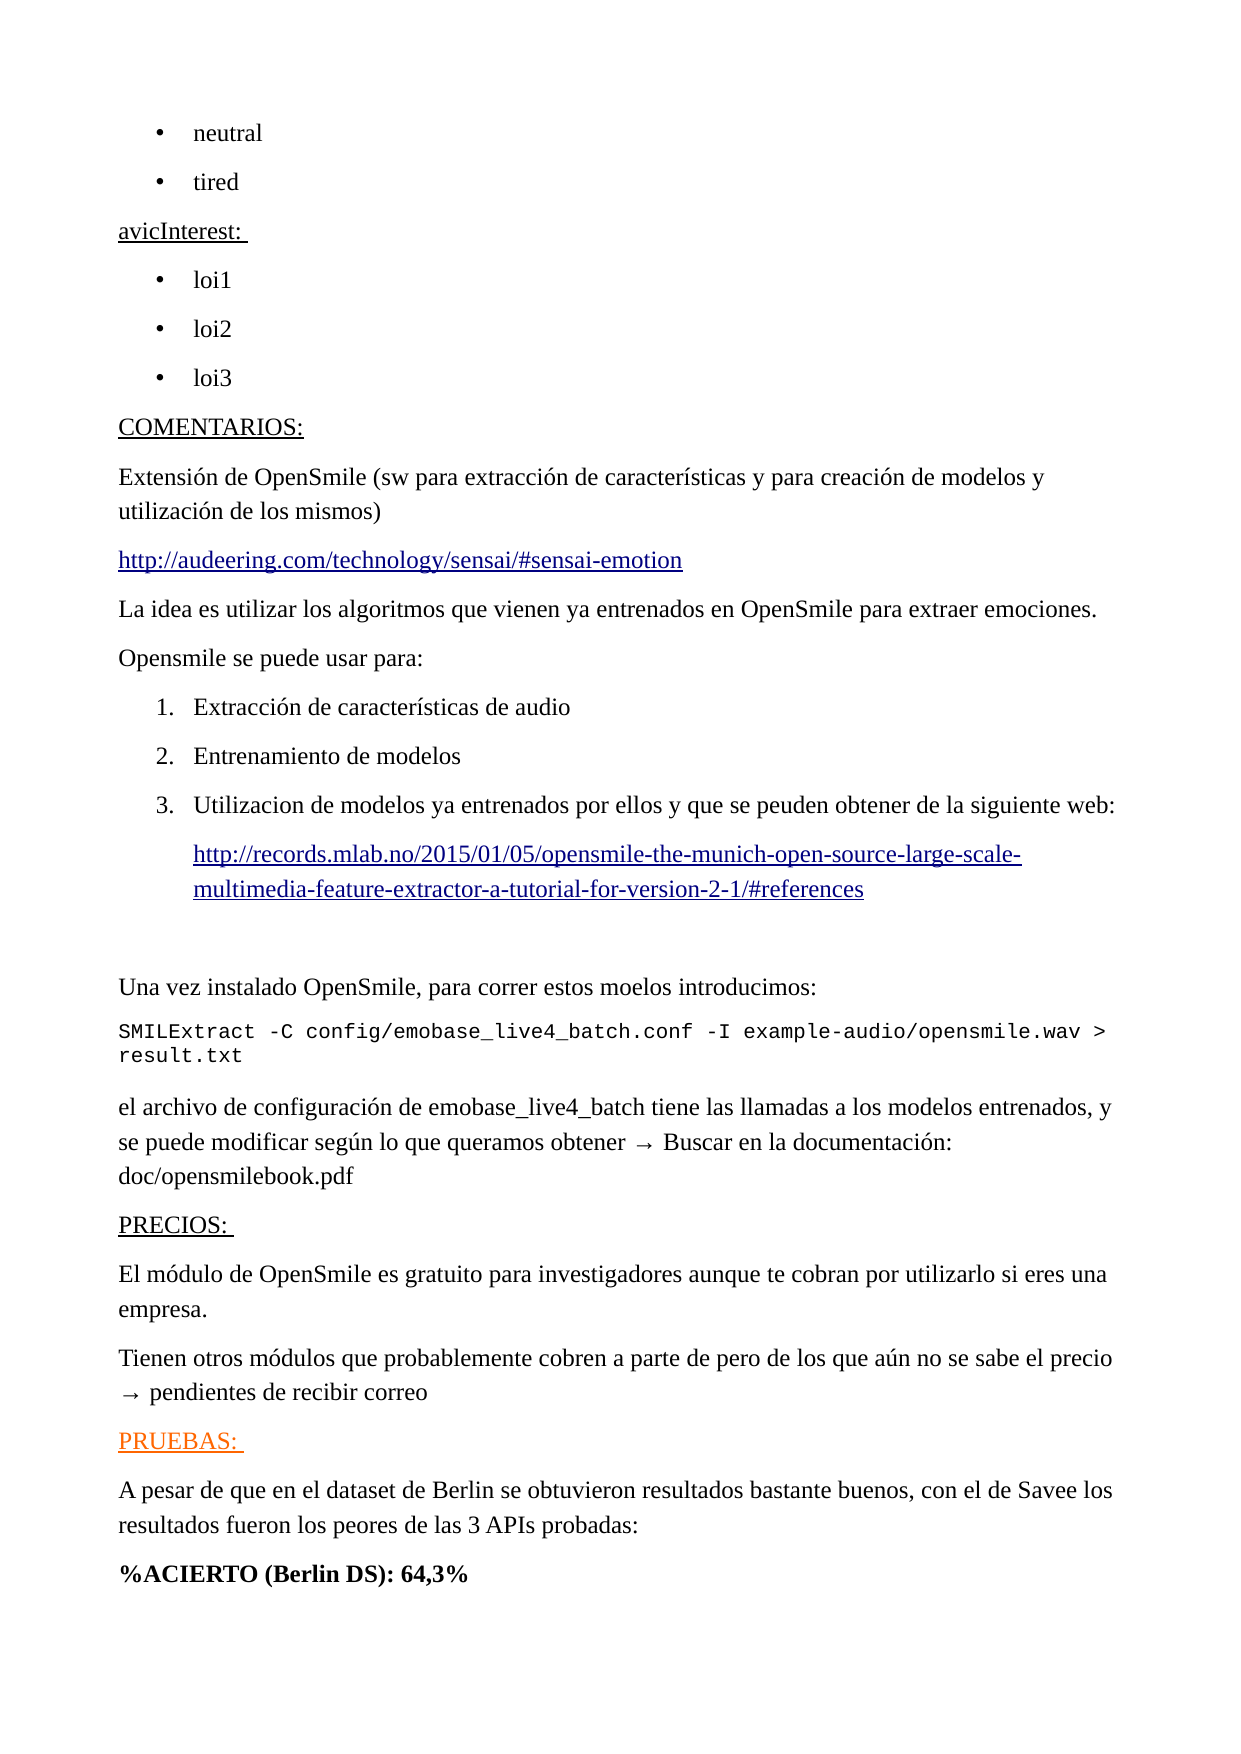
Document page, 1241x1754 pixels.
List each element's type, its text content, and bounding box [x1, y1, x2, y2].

list loi1 [156, 265, 1122, 294]
text Tienen otros módulos que probablemente cobren a parte de pero de los que aún no se sabe el precio → pendientes de recibir correo [118, 1343, 1122, 1406]
text Extensión de OpenSmile (sw para extracción de características y para creación de modelos y utilización de los mismos) [118, 462, 1122, 525]
text SMILExtract -C config/emobase_live4_batch.conf -I example-audio/opensmile.wav > result.txt [118, 1021, 1122, 1068]
text avicInterest: [118, 216, 1122, 245]
text A pesar de que en el dataset de Berlin se obtuvieron resultados bastante buenos, con el de Savee los resultados fueron los peores de las 3 APIs probadas: [118, 1475, 1122, 1538]
text %ACIERTO (Berlin DS): 64,3% [118, 1559, 1122, 1588]
list Extracción de características de audio [156, 692, 1122, 721]
text COMENTARIOS: [118, 412, 1122, 441]
text http://audeering.com/technology/sensai/#sensai-emotion [118, 545, 1122, 574]
text PRECIOS: [118, 1210, 1122, 1239]
text Opensmile se puede usar para: [118, 643, 1122, 672]
text La idea es utilizar los algoritmos que vienen ya entrenados en OpenSmile para extraer emociones. [118, 594, 1122, 623]
text El módulo de OpenSmile es gratuito para investigadores aunque te cobran por utilizarlo si eres una empresa. [118, 1259, 1122, 1322]
list loi2 [156, 314, 1122, 343]
list loi3 [156, 363, 1122, 392]
list Utilizacion de modelos ya entrenados por ellos y que se peuden obtener de la siguiente web: [156, 790, 1122, 819]
text el archivo de configuración de emobase_live4_batch tiene las llamadas a los modelos entrenados, y se puede modificar según lo que queramos obtener → Buscar en la documentación: doc/opensmilebook.pdf [118, 1092, 1122, 1190]
list tired [156, 167, 1122, 196]
list http://records.mlab.no/2015/01/05/opensmile-the-munich-open-source-large-scale-multimedia-feature-extractor-a-tutorial-for-version-2-1/#references [156, 839, 1122, 903]
text Una vez instalado OpenSmile, para correr estos moelos introducimos: [118, 972, 1122, 1001]
text PRUEBAS: [118, 1426, 1122, 1455]
list Entrenamiento de modelos [156, 741, 1122, 770]
list neutral [156, 118, 1122, 147]
